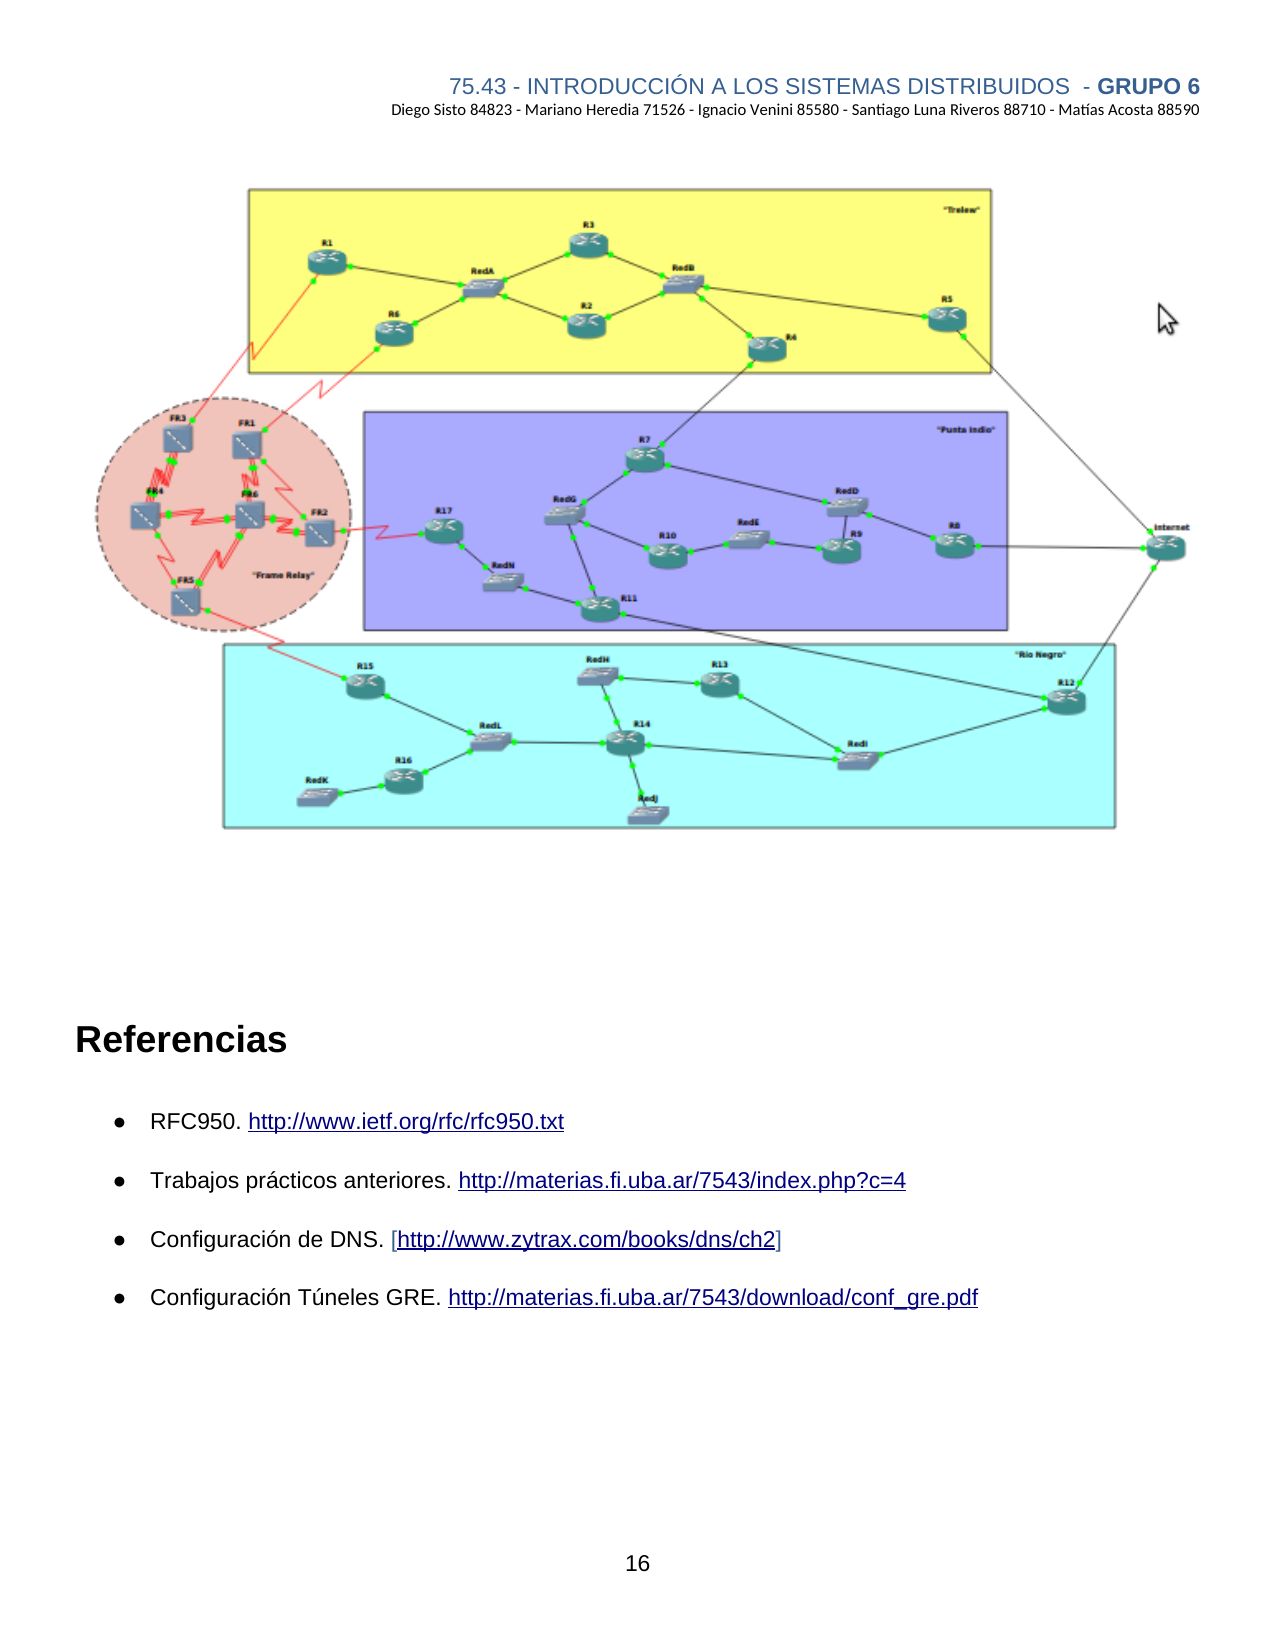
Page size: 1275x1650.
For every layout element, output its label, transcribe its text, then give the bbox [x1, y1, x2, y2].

list Configuración de DNS. [http://www.zytrax.com/books/dns/ch2] [112, 1226, 1200, 1252]
list Configuración Túneles GRE. http://materias.fi.uba.ar/7543/download/conf_gre.pdf [112, 1285, 1200, 1311]
picture [82, 168, 1208, 848]
list Trabajos prácticos anteriores. http://materias.fi.uba.ar/7543/index.php?c=4 [112, 1168, 1200, 1193]
subtitle Referencias [75, 1019, 1200, 1061]
list RFC950. http://www.ietf.org/rfc/rfc950.txt [112, 1109, 1200, 1134]
